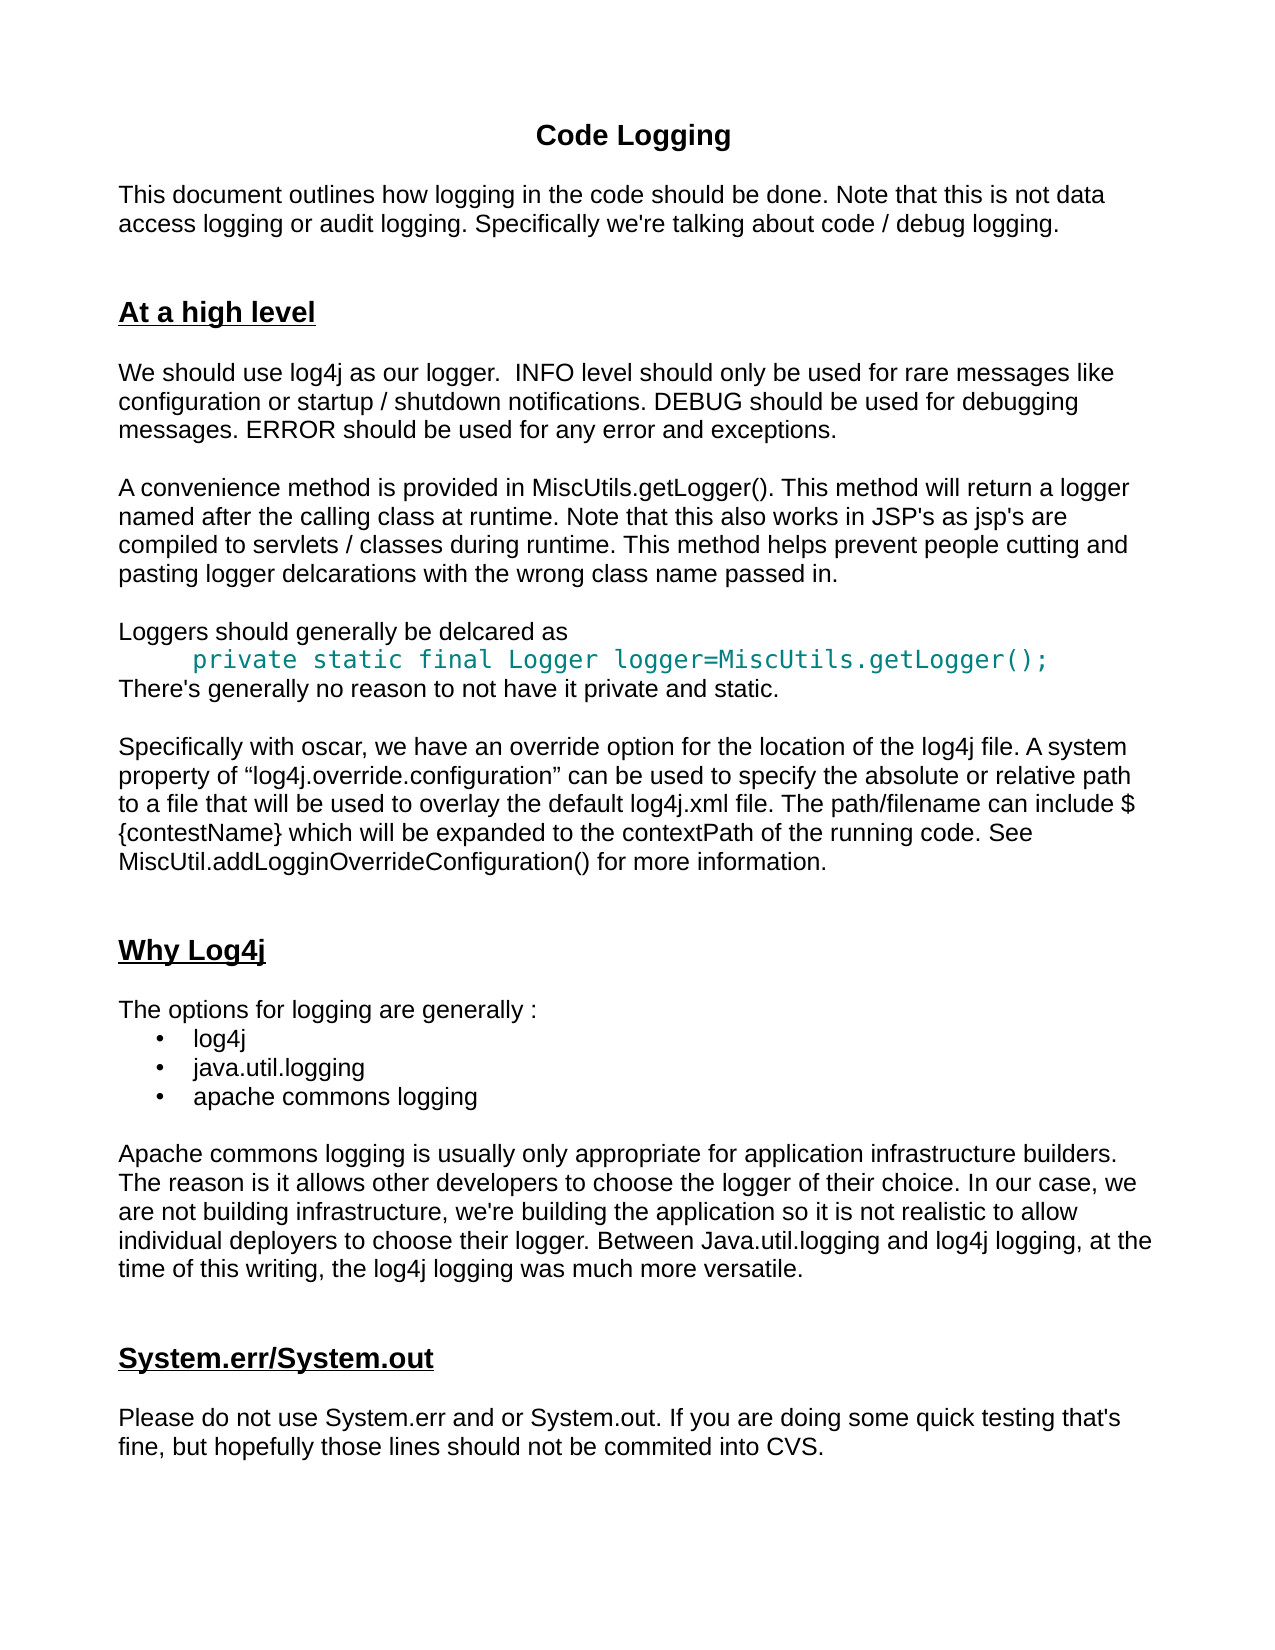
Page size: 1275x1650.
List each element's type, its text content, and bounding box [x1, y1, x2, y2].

text The options for logging are generally : [118, 995, 1157, 1024]
text Apache commons logging is usually only appropriate for application infrastructure builders. The reason is it allows other developers to choose the logger of their choice. In our case, we are not building infrastructure, we're building the application so it is not realistic to allow individual deployers to choose their logger. Between Java.util.logging and log4j logging, at the time of this writing, the log4j logging was much more versatile. [118, 1139, 1157, 1283]
list log4j [156, 1024, 1157, 1053]
list java.util.logging [156, 1053, 1157, 1082]
text Code Logging [118, 118, 1157, 152]
text Loggers should generally be delcared as [118, 616, 1157, 645]
text Please do not use System.err and or System.out. If you are doing some quick testing that's fine, but hopefully those lines should not be commited into CVS. [118, 1403, 1157, 1461]
text We should use log4j as our logger. INFO level should only be used for rare messages like configuration or startup / shutdown notifications. DEBUG should be used for debugging messages. ERROR should be used for any error and exceptions. [118, 358, 1157, 444]
text A convenience method is provided in MiscUtils.getLogger(). This method will return a logger named after the calling class at runtime. Note that this also works in JSP's as jsp's are compiled to servlets / classes during runtime. This method helps prevent people cutting and pasting logger delcarations with the wrong class name passed in. [118, 473, 1157, 588]
text Why Log4j [118, 933, 1157, 967]
text System.err/System.out [118, 1341, 1157, 1374]
text There's generally no reason to not have it private and static. [118, 674, 1157, 703]
text private static final Logger logger=MiscUtils.getLogger(); [192, 645, 1157, 674]
text This document outlines how logging in the code should be done. Note that this is not data access logging or audit logging. Specifically we're talking about code / debug logging. [118, 180, 1157, 238]
text At a high level [118, 295, 1157, 329]
list apache commons logging [156, 1082, 1157, 1111]
text Specifically with oscar, we have an override option for the location of the log4j file. A system property of “log4j.override.configuration” can be used to specify the absolute or relative path to a file that will be used to overlay the default log4j.xml file. The path/filename can include ${contestName} which will be expanded to the contextPath of the running code. See MiscUtil.addLogginOverrideConfiguration() for more information. [118, 732, 1157, 876]
